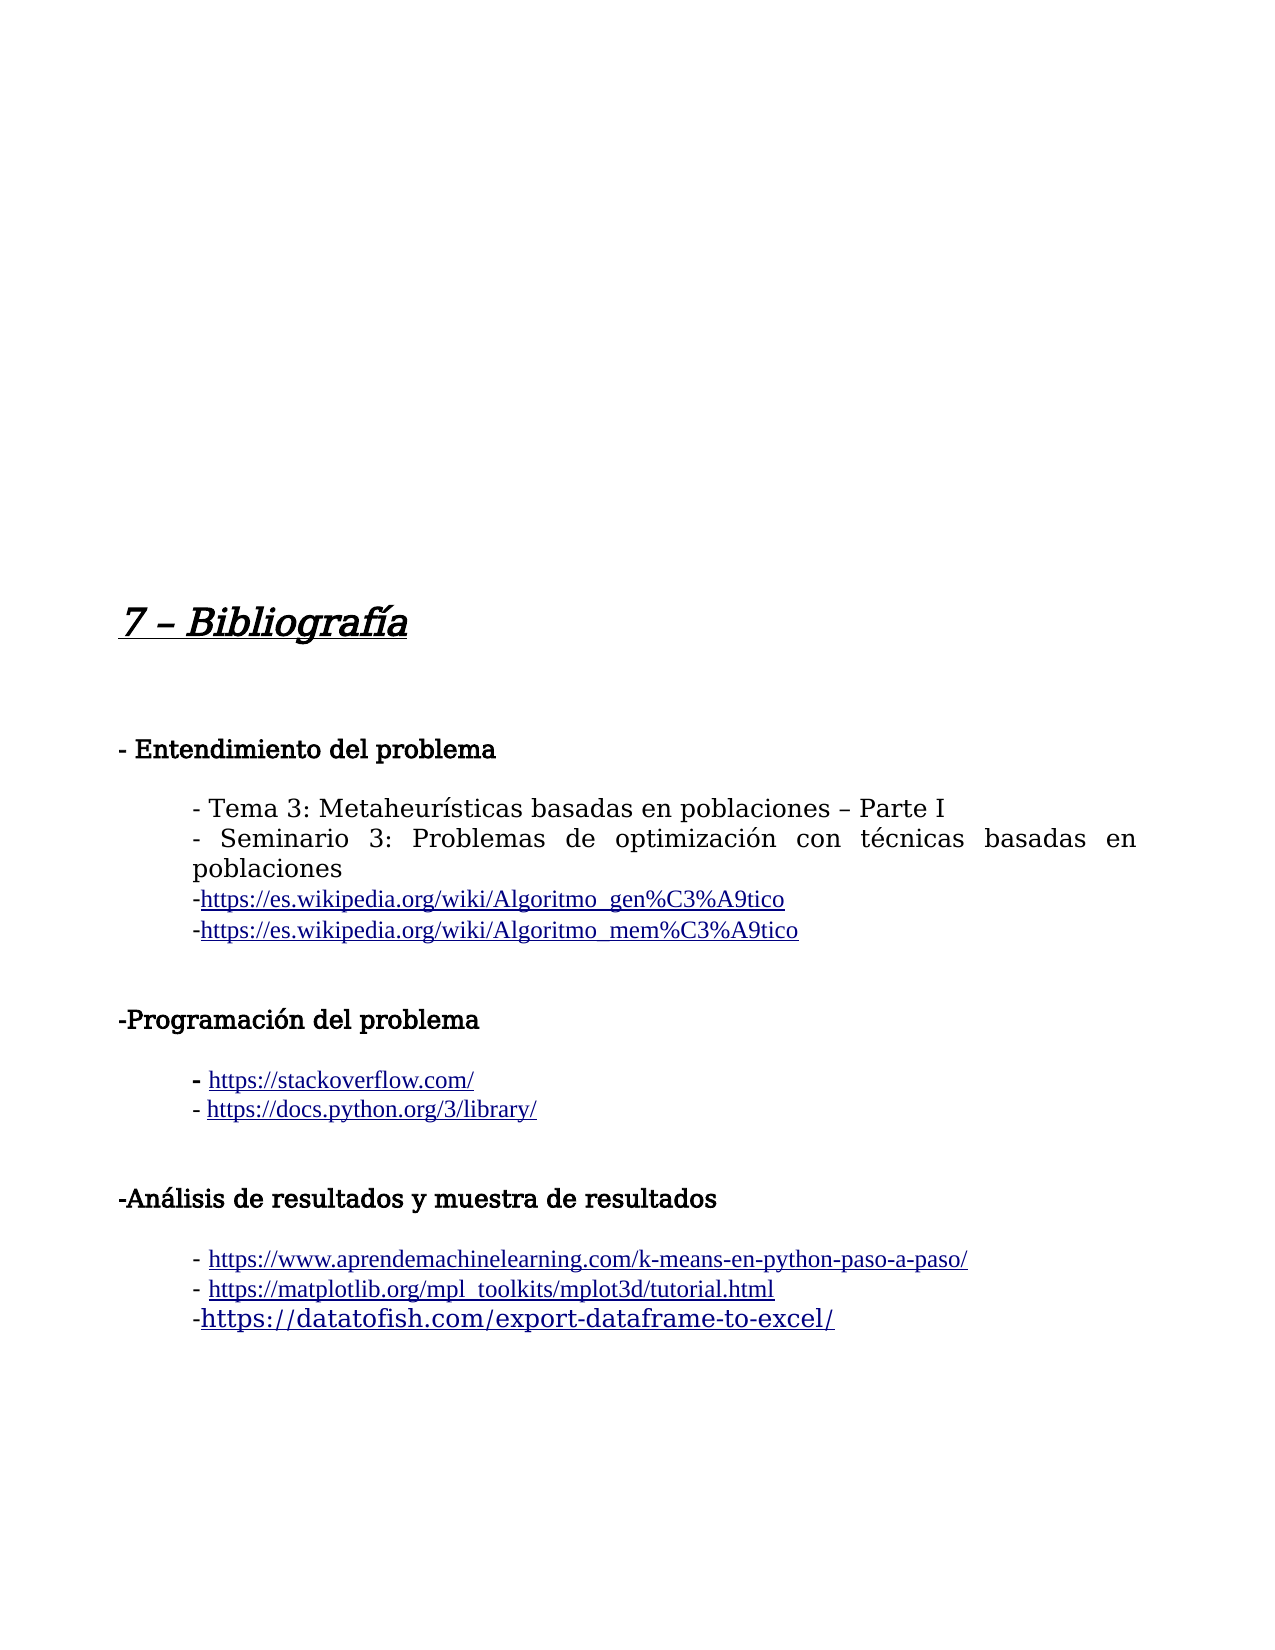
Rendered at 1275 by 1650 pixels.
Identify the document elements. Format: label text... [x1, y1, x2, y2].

text - https://matplotlib.org/mpl_toolkits/mplot3d/tutorial.html [118, 1273, 1157, 1303]
text -Programación del problema [118, 1003, 1157, 1033]
text - https://www.aprendemachinelearning.com/k-means-en-python-paso-a-paso/ [118, 1242, 1157, 1273]
text - Tema 3: Metaheurísticas basadas en poblaciones – Parte I [118, 793, 1157, 823]
text 7 – Bibliografía [118, 598, 1157, 643]
text -https://es.wikipedia.org/wiki/Algoritmo_gen%C3%A9tico [118, 883, 1157, 913]
text - Seminario 3: Problemas de optimización con técnicas basadas en poblaciones [118, 823, 1157, 883]
text -https://es.wikipedia.org/wiki/Algoritmo_mem%C3%A9tico [118, 913, 1157, 943]
text - https://docs.python.org/3/library/ [118, 1094, 1157, 1122]
text - Entendimiento del problema [118, 733, 1157, 763]
text - https://stackoverflow.com/ [118, 1063, 1157, 1094]
text -Análisis de resultados y muestra de resultados [118, 1182, 1157, 1212]
text -https://datatofish.com/export-dataframe-to-excel/ [118, 1303, 1157, 1333]
